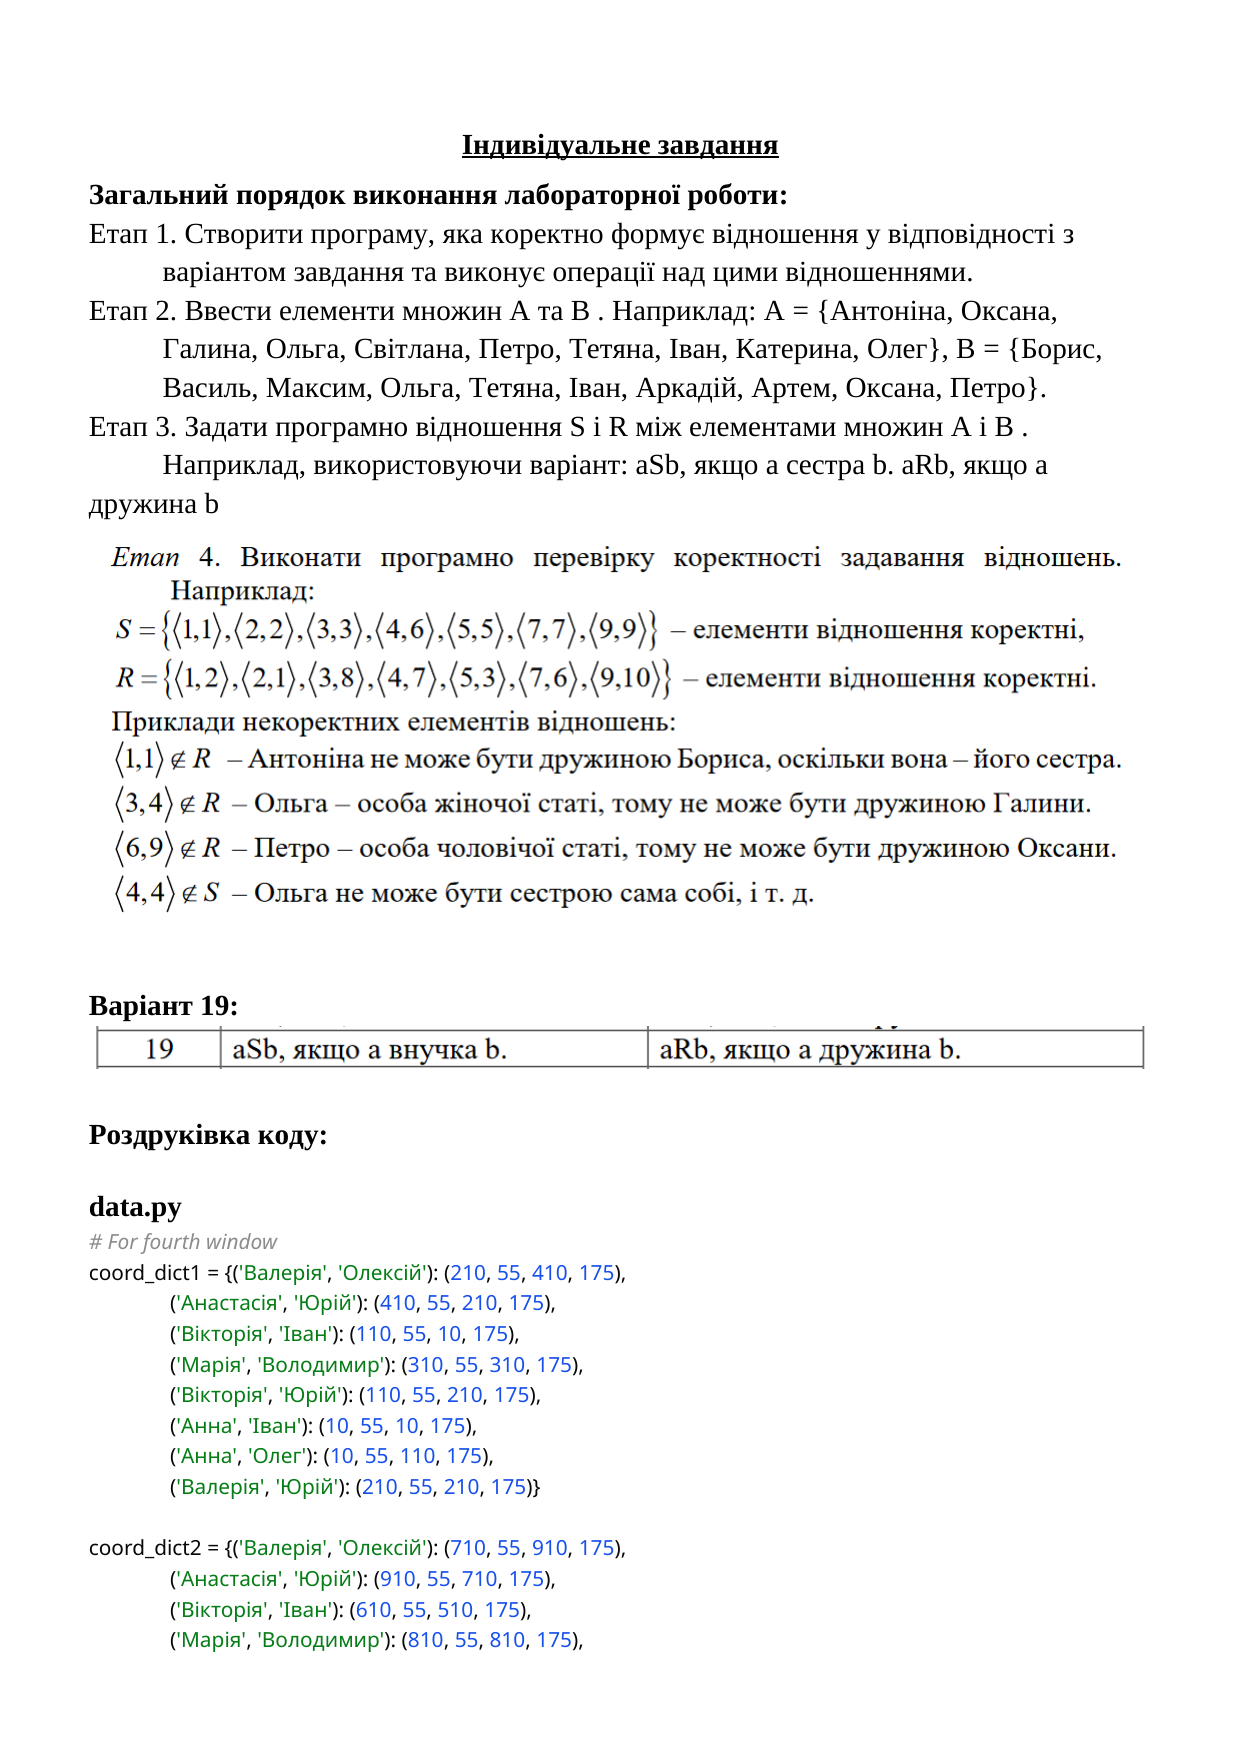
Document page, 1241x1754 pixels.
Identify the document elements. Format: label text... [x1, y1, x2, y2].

text Василь, Максим, Ольга, Тетяна, Іван, Аркадій, Артем, Оксана, Петро}. [89, 370, 1152, 404]
text Індивідуальне завдання [89, 127, 1152, 161]
text Етап 1. Створити програму, яка коректно формує відношення у відповідності з [89, 216, 1152, 249]
text варіантом завдання та виконує операції над цими відношеннями. [89, 254, 1152, 288]
picture [88, 1026, 1152, 1069]
text # For fourth window coord_dict1 = {('Валерія', 'Олексій'): (210, 55, 410, 175), ('Анастасія', 'Юрій'): (410, 55, 210, 175), ('Вікторія', 'Іван'): (110, 55, 10, 175), ('Марія', 'Володимир'): (310, 55, 310, 175), ('Вікторія', 'Юрій'): (110, 55, 210, 175), ('Анна', 'Іван'): (10, 55, 10, 175), ('Анна', 'Олег'): (10, 55, 110, 175), ('Валерія', 'Юрій'): (210, 55, 210, 175)} coord_dict2 = {('Валерія', 'Олексій'): (710, 55, 910, 175), ('Анастасія', 'Юрій'): (910, 55, 710, 175), ('Вікторія', 'Іван'): (610, 55, 510, 175), ('Марія', 'Володимир'): (810, 55, 810, 175), [89, 1227, 1152, 1654]
text Варіант 19: [89, 988, 1152, 1021]
text Роздруківка коду: [89, 1117, 1152, 1151]
picture [79, 524, 1143, 940]
text Загальний порядок виконання лабораторної роботи: [89, 177, 1152, 211]
text Етап 3. Задати програмно відношення S і R між елементами множин A і B . [89, 409, 1152, 442]
text data.py [89, 1189, 1152, 1222]
text Наприклад, використовуючи варіант: aSb, якщо a сестра b. aRb, якщо a дружина b [89, 447, 1152, 519]
text Етап 2. Ввести елементи множин A та B . Наприклад: A = {Антоніна, Оксана, [89, 293, 1152, 327]
text Галина, Ольга, Світлана, Петро, Тетяна, Іван, Катерина, Олег}, B = {Борис, [89, 332, 1152, 365]
